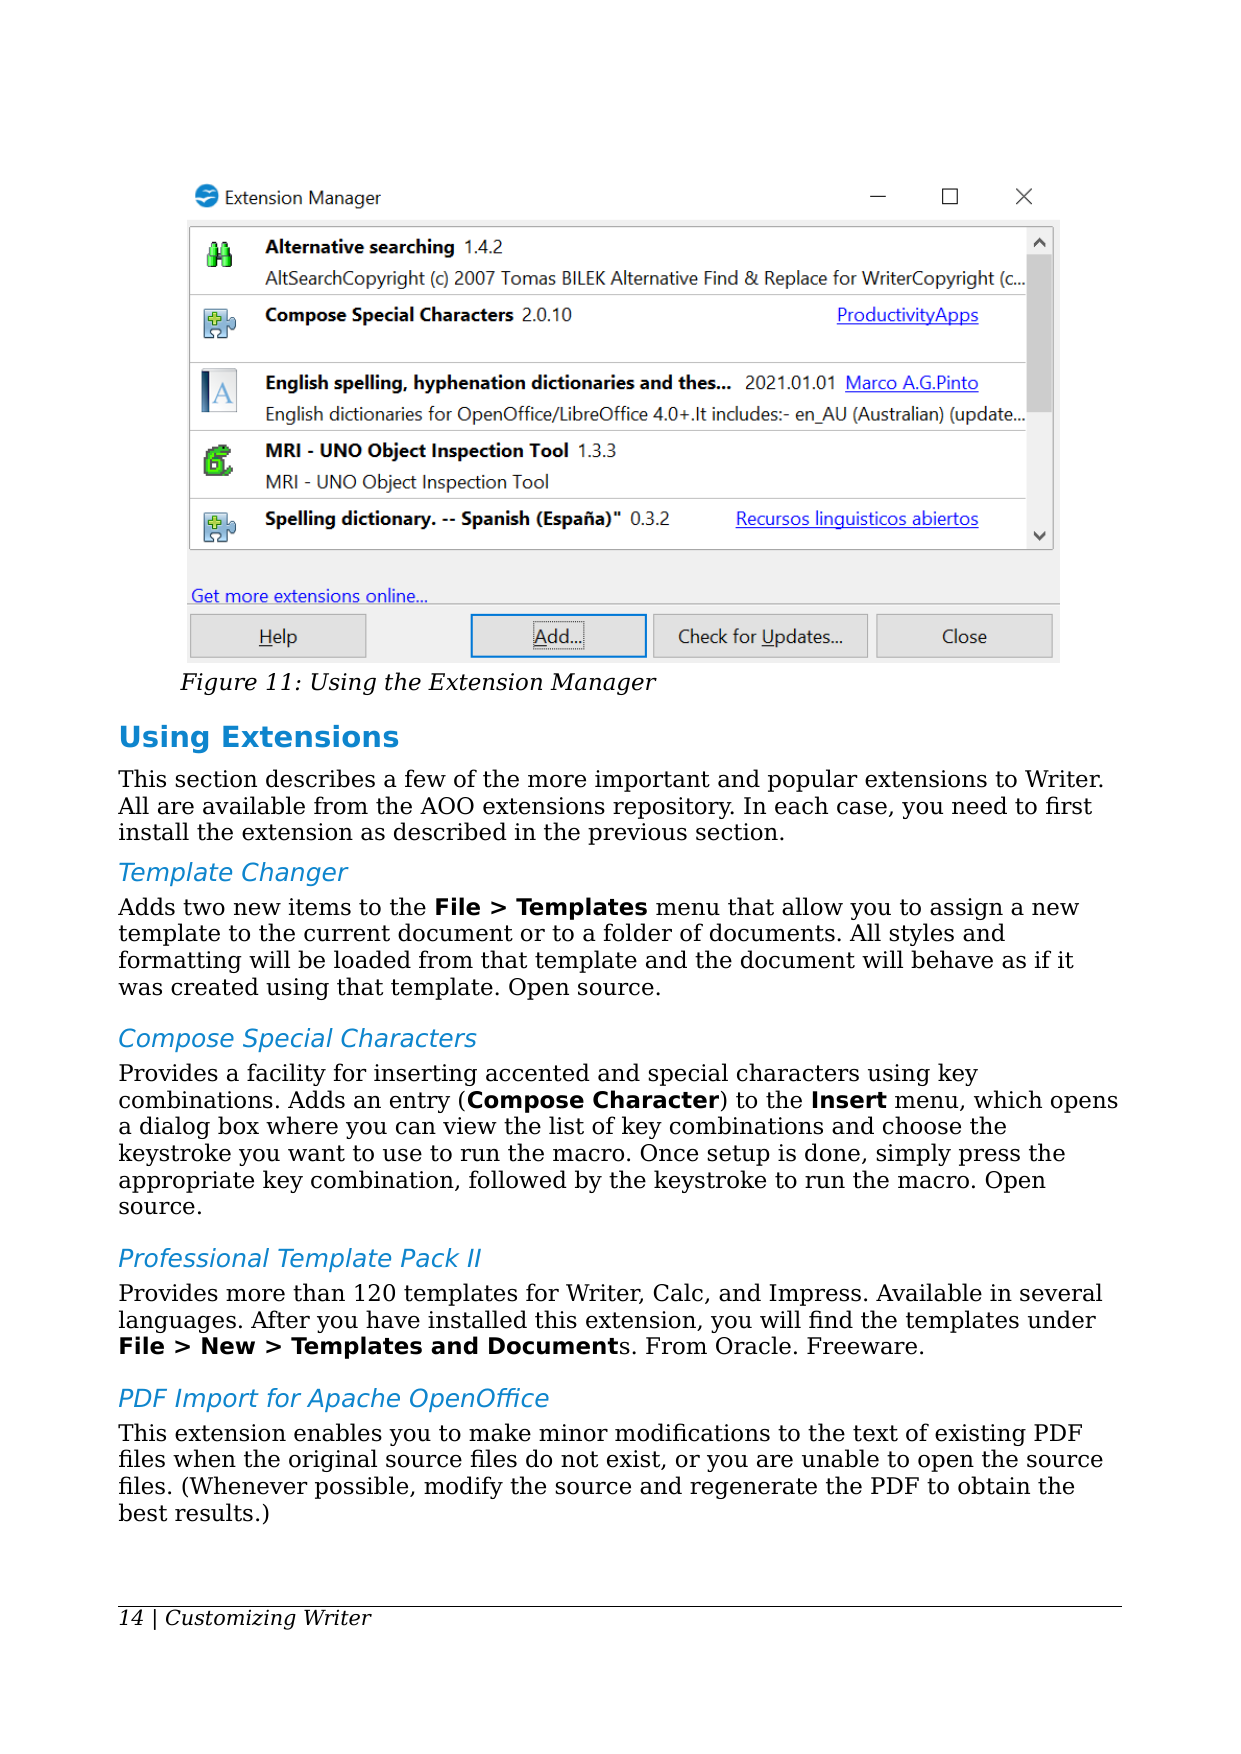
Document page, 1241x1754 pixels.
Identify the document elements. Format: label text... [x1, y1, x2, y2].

subtitle Using Extensions [118, 720, 1122, 754]
text Adds two new items to the File > Templates menu that allow you to assign a new template to the current document or to a folder of documents. All styles and formatting will be loaded from that template and the document will behave as if it was created using that template. Open source. [118, 894, 1122, 1000]
text Figure 11: Using the Extension Manager [180, 669, 1060, 696]
subtitle Template Changer [118, 858, 1122, 887]
text This section describes a few of the more important and popular extensions to Writer. All are available from the AOO extensions repository. In each case, you need to first install the extension as described in the previous section. [118, 766, 1122, 846]
subtitle PDF Import for Apache OpenOffice [118, 1384, 1122, 1413]
text Provides a facility for inserting accented and special characters using key combinations. Adds an entry (Compose Character) to the Insert menu, which opens a dialog box where you can view the list of key combinations and choose the keystroke you want to use to run the macro. Once setup is done, simply press the appropriate key combination, followed by the keystroke to run the macro. Open source. [118, 1060, 1122, 1220]
subtitle Compose Special Characters [118, 1024, 1122, 1054]
subtitle Professional Template Pack II [118, 1244, 1122, 1274]
text Provides more than 120 templates for Writer, Calc, and Impress. Available in several languages. After you have installed this extension, you will find the templates under File > New > Templates and Documents. From Oracle. Freeware. [118, 1280, 1122, 1360]
picture [187, 176, 1060, 663]
text This extension enables you to make minor modifications to the text of existing PDF files when the original source files do not exist, or you are unable to open the source files. (Whenever possible, modify the source and regenerate the PDF to obtain the best results.) [118, 1420, 1122, 1527]
